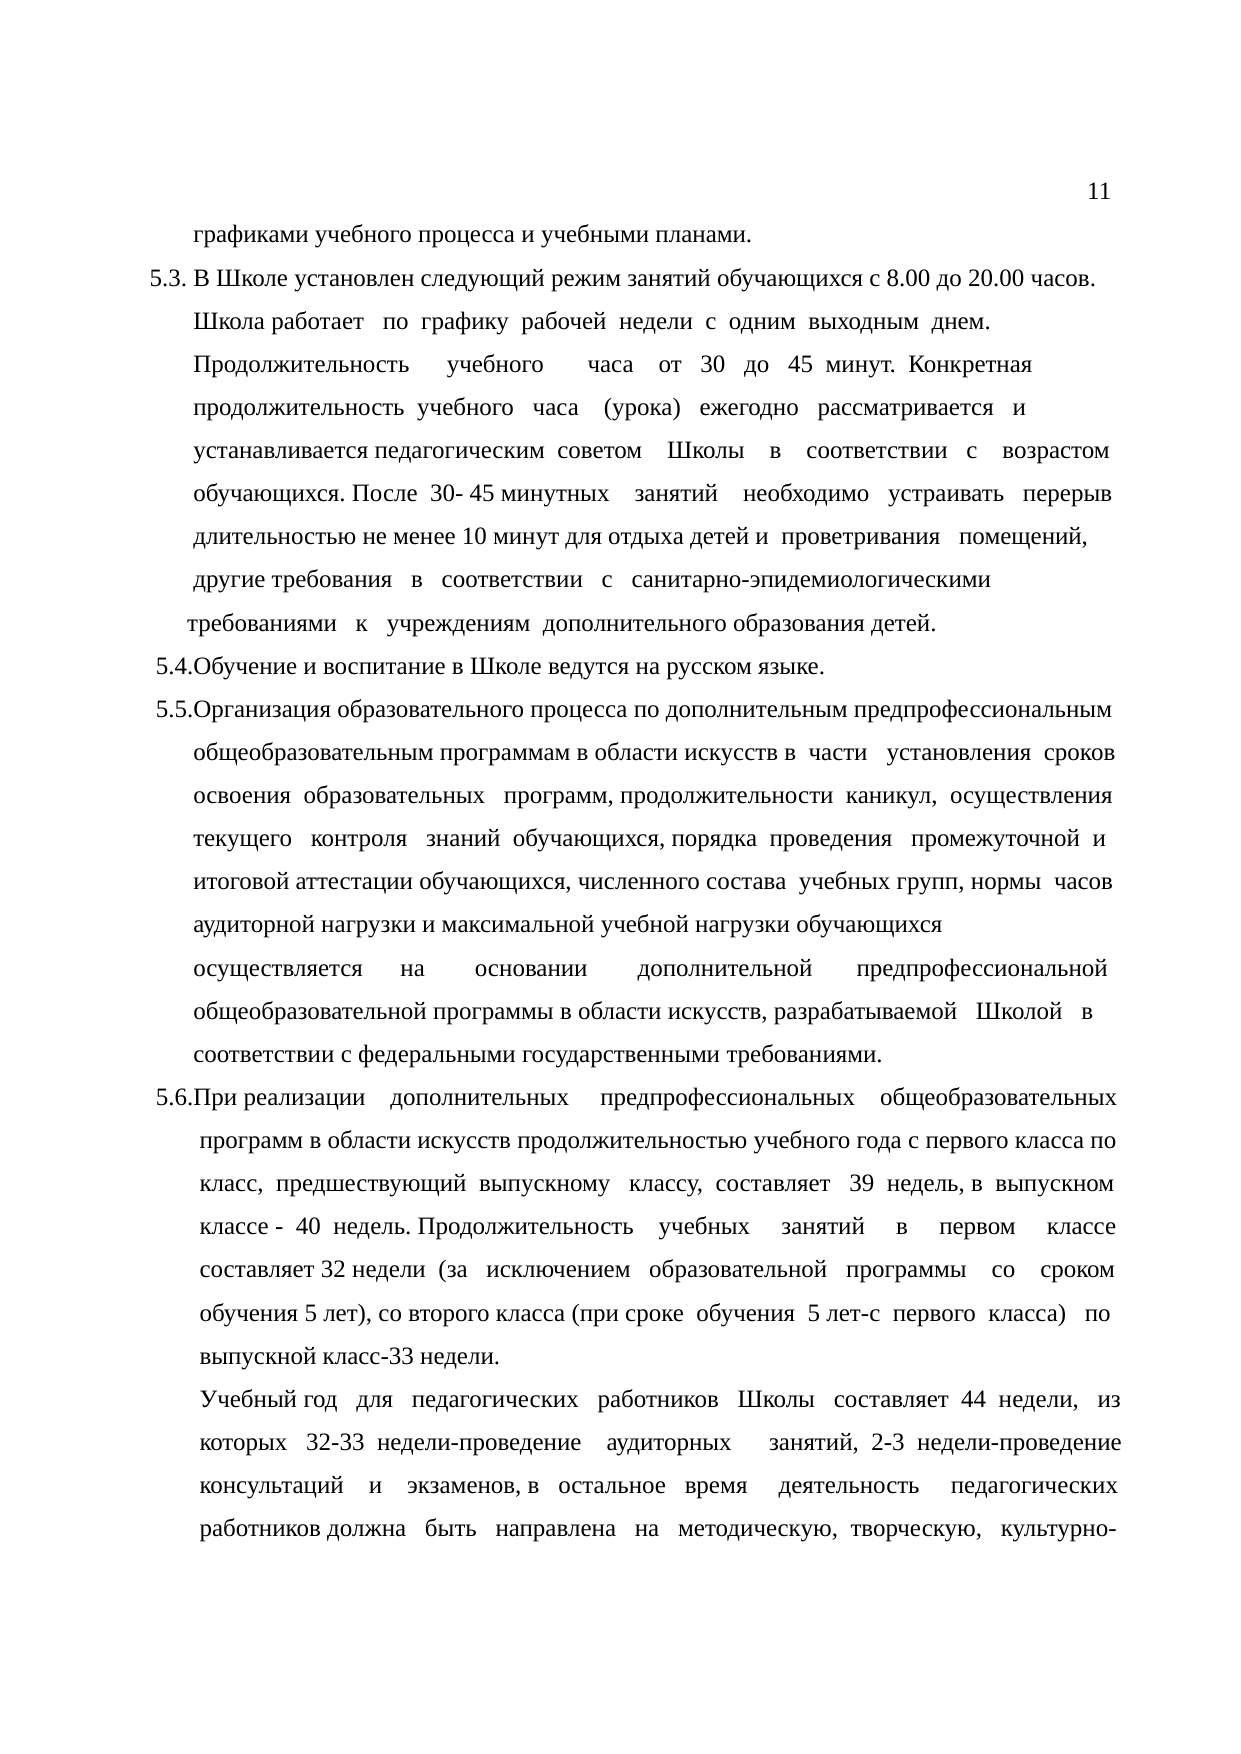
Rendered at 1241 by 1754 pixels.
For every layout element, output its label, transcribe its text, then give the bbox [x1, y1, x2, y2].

text требованиями к учреждениям дополнительного образования детей. [118, 608, 1122, 636]
text текущего контроля знаний обучающихся, порядка проведения промежуточной и [118, 823, 1122, 852]
text освоения образовательных программ, продолжительности каникул, осуществления [118, 780, 1122, 809]
text 5.4.Обучение и воспитание в Школе ведутся на русском языке. [118, 651, 1122, 679]
text соответствии с федеральными государственными требованиями. [118, 1039, 1122, 1068]
text 5.6.При реализации дополнительных предпрофессиональных общеобразовательных [118, 1082, 1122, 1111]
text Школа работает по графику рабочей недели с одним выходным днем. [118, 306, 1122, 334]
text работников должна быть направлена на методическую, творческую, культурно- [118, 1513, 1122, 1542]
text которых 32-33 недели-проведение аудиторных занятий, 2-3 недели-проведение [118, 1427, 1122, 1456]
text 11 [118, 176, 1122, 205]
text выпускной класс-33 недели. [118, 1341, 1122, 1369]
text обучающихся. После 30- 45 минутных занятий необходимо устраивать перерыв [118, 478, 1122, 507]
text консультаций и экзаменов, в остальное время деятельность педагогических [118, 1470, 1122, 1499]
text продолжительность учебного часа (урока) ежегодно рассматривается и [118, 392, 1122, 421]
text итоговой аттестации обучающихся, численного состава учебных групп, нормы часов [118, 866, 1122, 895]
text устанавливается педагогическим советом Школы в соответствии с возрастом [118, 435, 1122, 464]
text Продолжительность учебного часа от 30 до 45 минут. Конкретная [118, 349, 1122, 378]
text графиками учебного процесса и учебными планами. [118, 219, 1122, 248]
text осуществляется на основании дополнительной предпрофессиональной [118, 953, 1122, 981]
text класс, предшествующий выпускному классу, составляет 39 недель, в выпускном [118, 1168, 1122, 1197]
text аудиторной нагрузки и максимальной учебной нагрузки обучающихся [118, 909, 1122, 938]
text составляет 32 недели (за исключением образовательной программы со сроком [118, 1254, 1122, 1283]
text Учебный год для педагогических работников Школы составляет 44 недели, из [118, 1384, 1122, 1413]
text обучения 5 лет), со второго класса (при сроке обучения 5 лет-с первого класса) по [118, 1298, 1122, 1326]
text классе - 40 недель. Продолжительность учебных занятий в первом классе [118, 1211, 1122, 1240]
text другие требования в соответствии с санитарно-эпидемиологическими [118, 564, 1122, 593]
text общеобразовательной программы в области искусств, разрабатываемой Школой в [118, 996, 1122, 1024]
text программ в области искусств продолжительностью учебного года с первого класса по [118, 1125, 1122, 1154]
text общеобразовательным программам в области искусств в части установления сроков [118, 737, 1122, 766]
text длительностью не менее 10 минут для отдыха детей и проветривания помещений, [118, 521, 1122, 550]
text 5.3. В Школе установлен следующий режим занятий обучающихся с 8.00 до 20.00 часов. [118, 263, 1122, 291]
text 5.5.Организация образовательного процесса по дополнительным предпрофессиональным [118, 694, 1122, 723]
